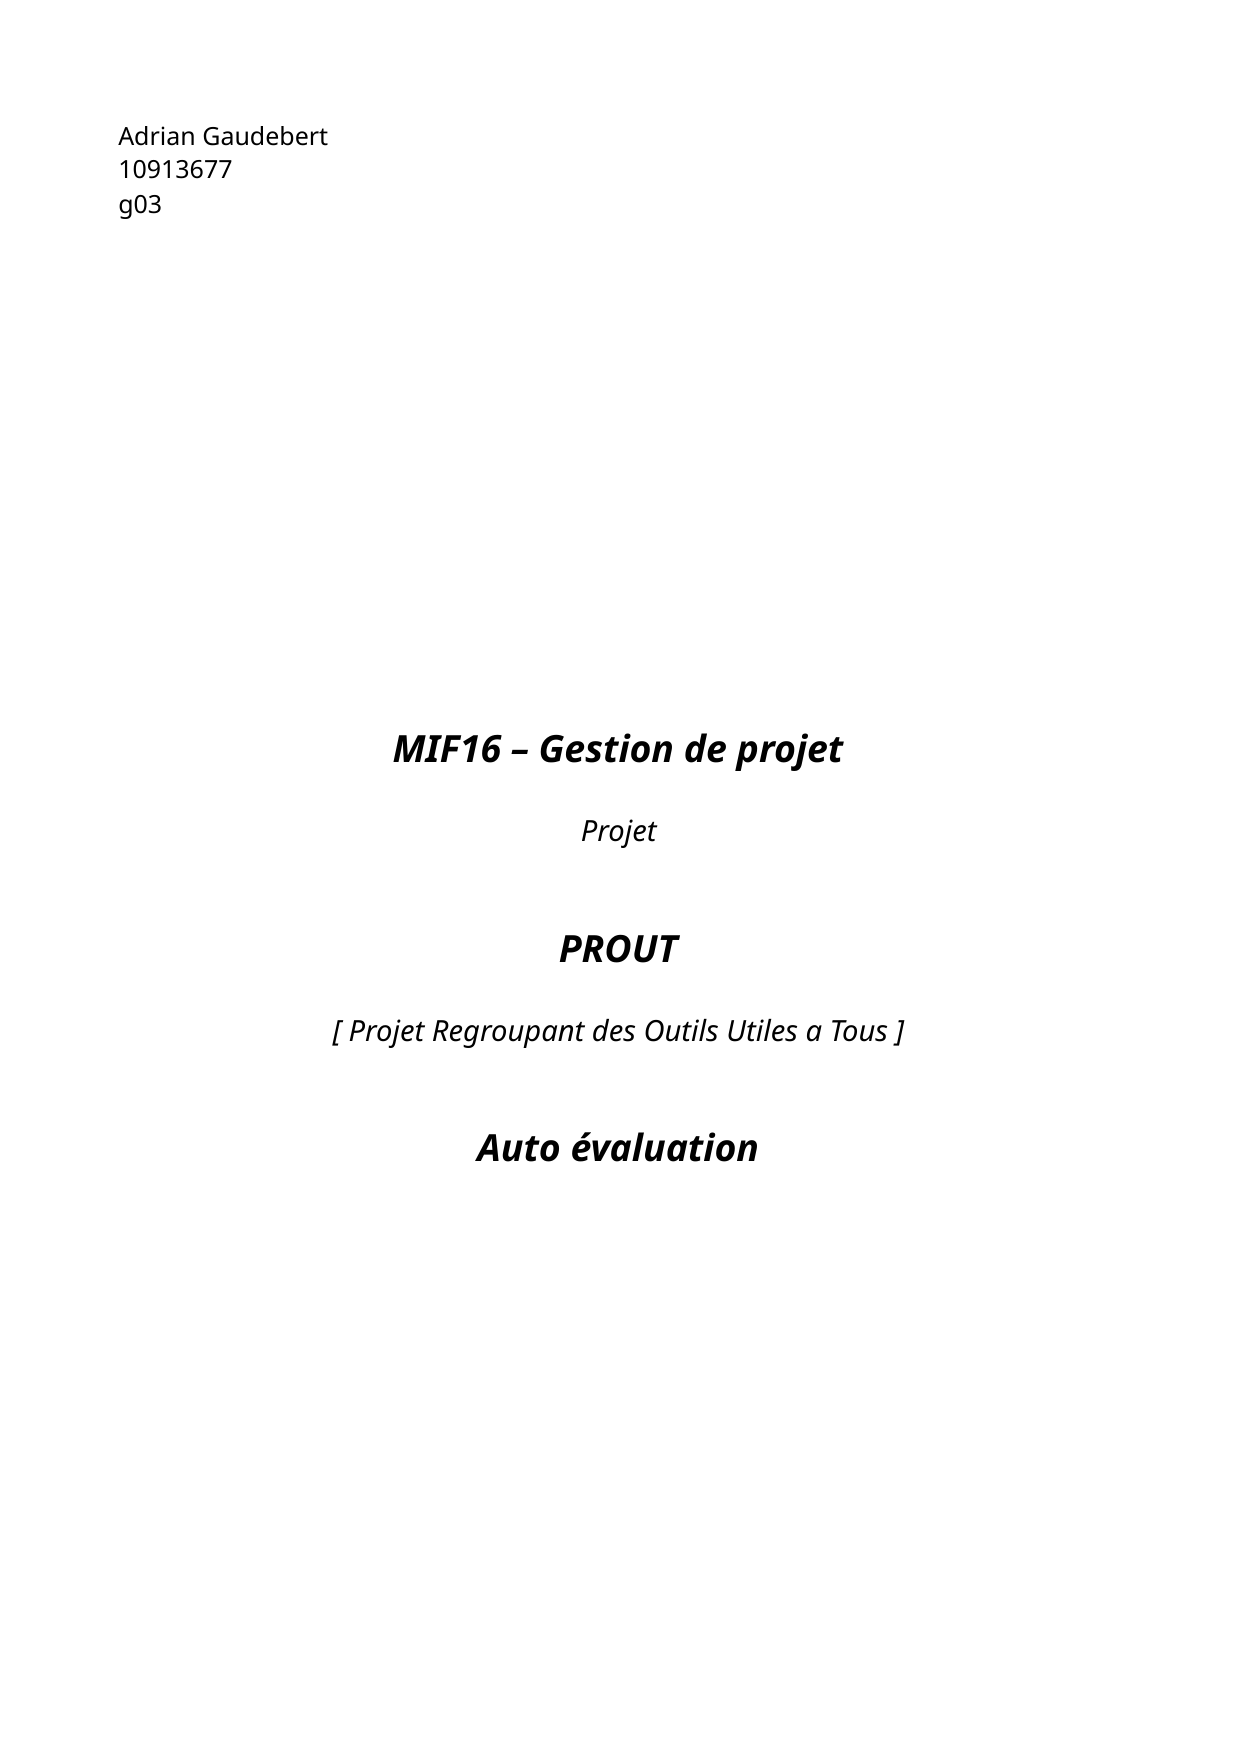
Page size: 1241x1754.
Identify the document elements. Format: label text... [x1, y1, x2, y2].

title PROUT [118, 922, 1122, 973]
title MIF16 – Gestion de projet [118, 722, 1122, 773]
text Adrian Gaudebert [118, 118, 1122, 152]
subtitle [ Projet Regroupant des Outils Utiles a Tous ] [118, 1011, 1122, 1050]
subtitle Projet [118, 811, 1122, 850]
text 10913677 [118, 152, 1122, 186]
title Auto évaluation [118, 1122, 1122, 1173]
text g03 [118, 186, 1122, 220]
